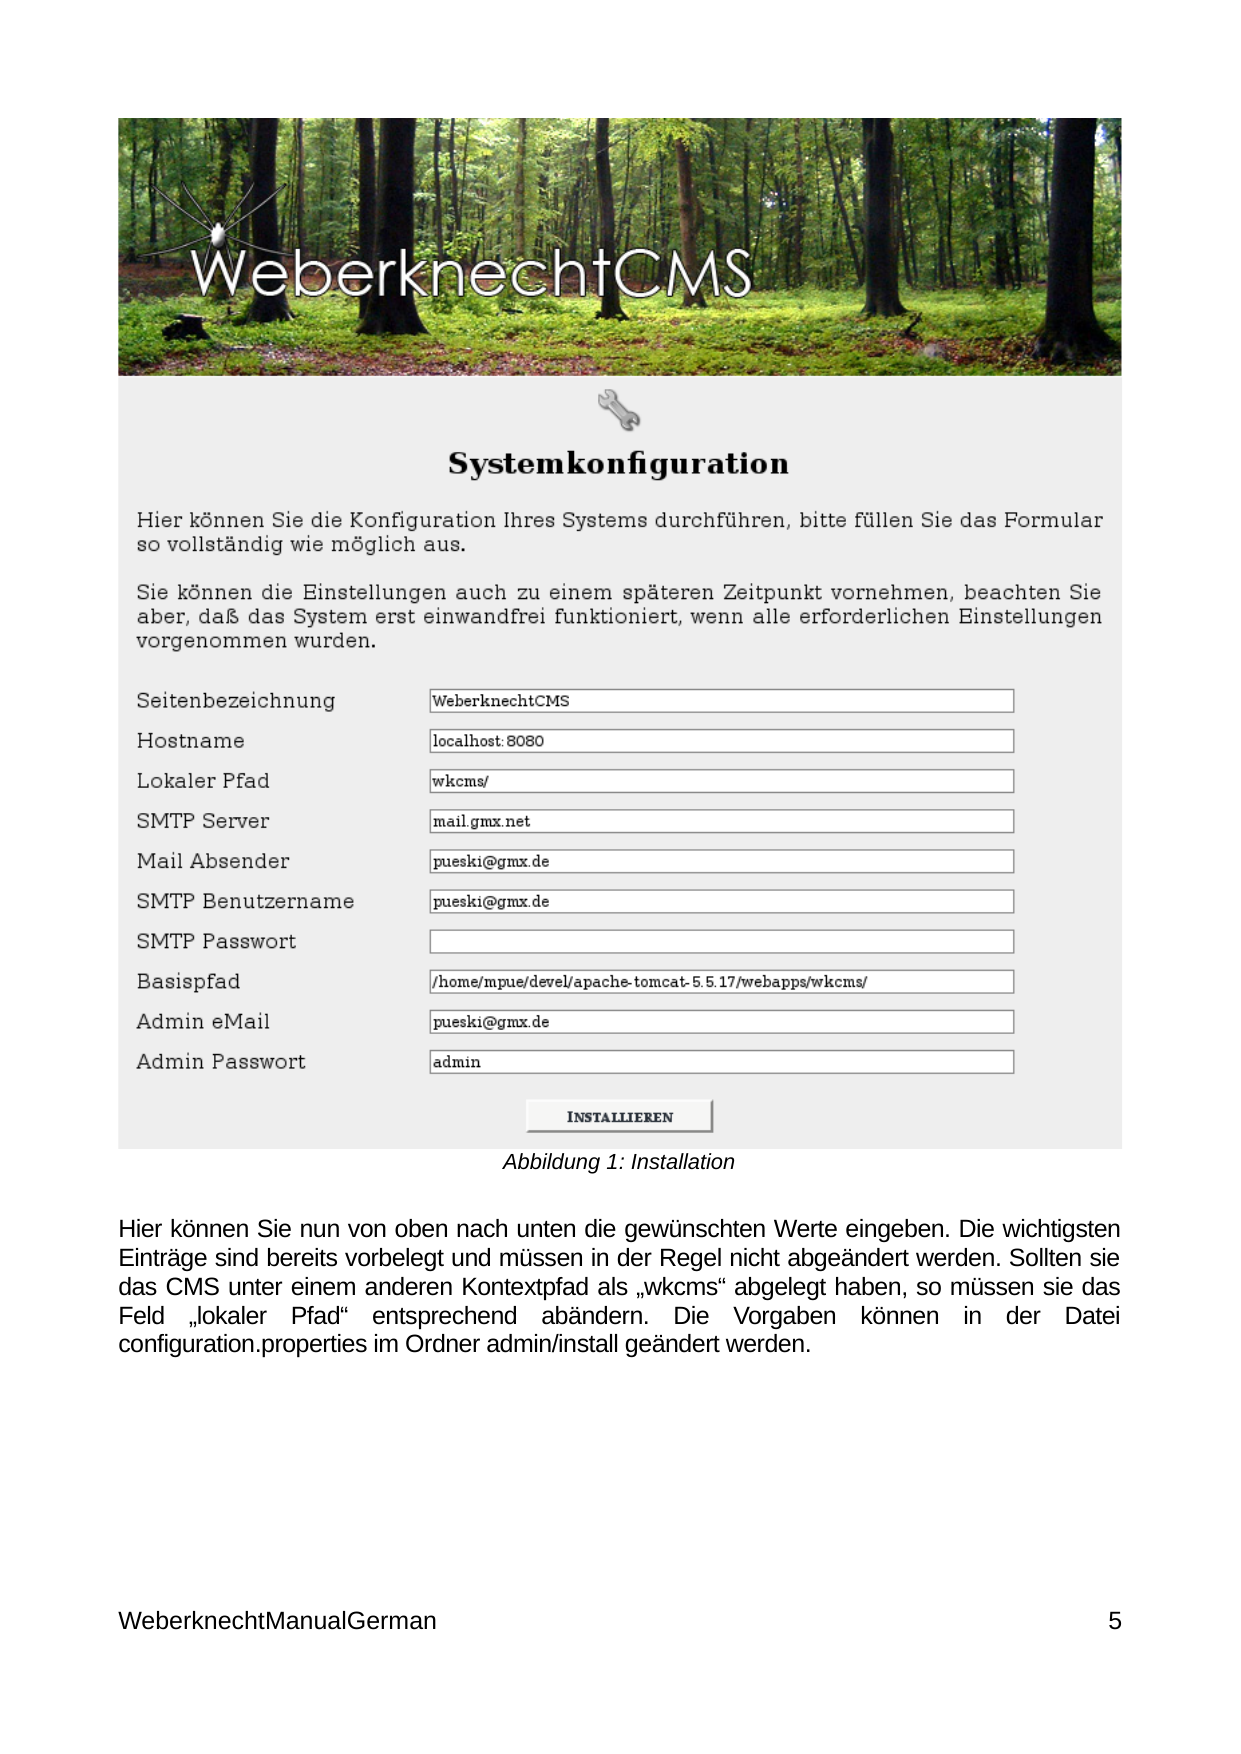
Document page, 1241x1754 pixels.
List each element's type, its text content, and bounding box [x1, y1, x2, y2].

text Hier können Sie nun von oben nach unten die gewünschten Werte eingeben. Die wichtigsten Einträge sind bereits vorbelegt und müssen in der Regel nicht abgeändert werden. Sollten sie das CMS unter einem anderen Kontextpfad als „wkcms“ abgelegt haben, so müssen sie das Feld „lokaler Pfad“ entsprechend abändern. Die Vorgaben können in der Datei configuration.properties im Ordner admin/install geändert werden. [118, 1214, 1122, 1358]
text Abbildung 1: Installation [118, 1149, 1122, 1174]
picture [118, 118, 1123, 1149]
